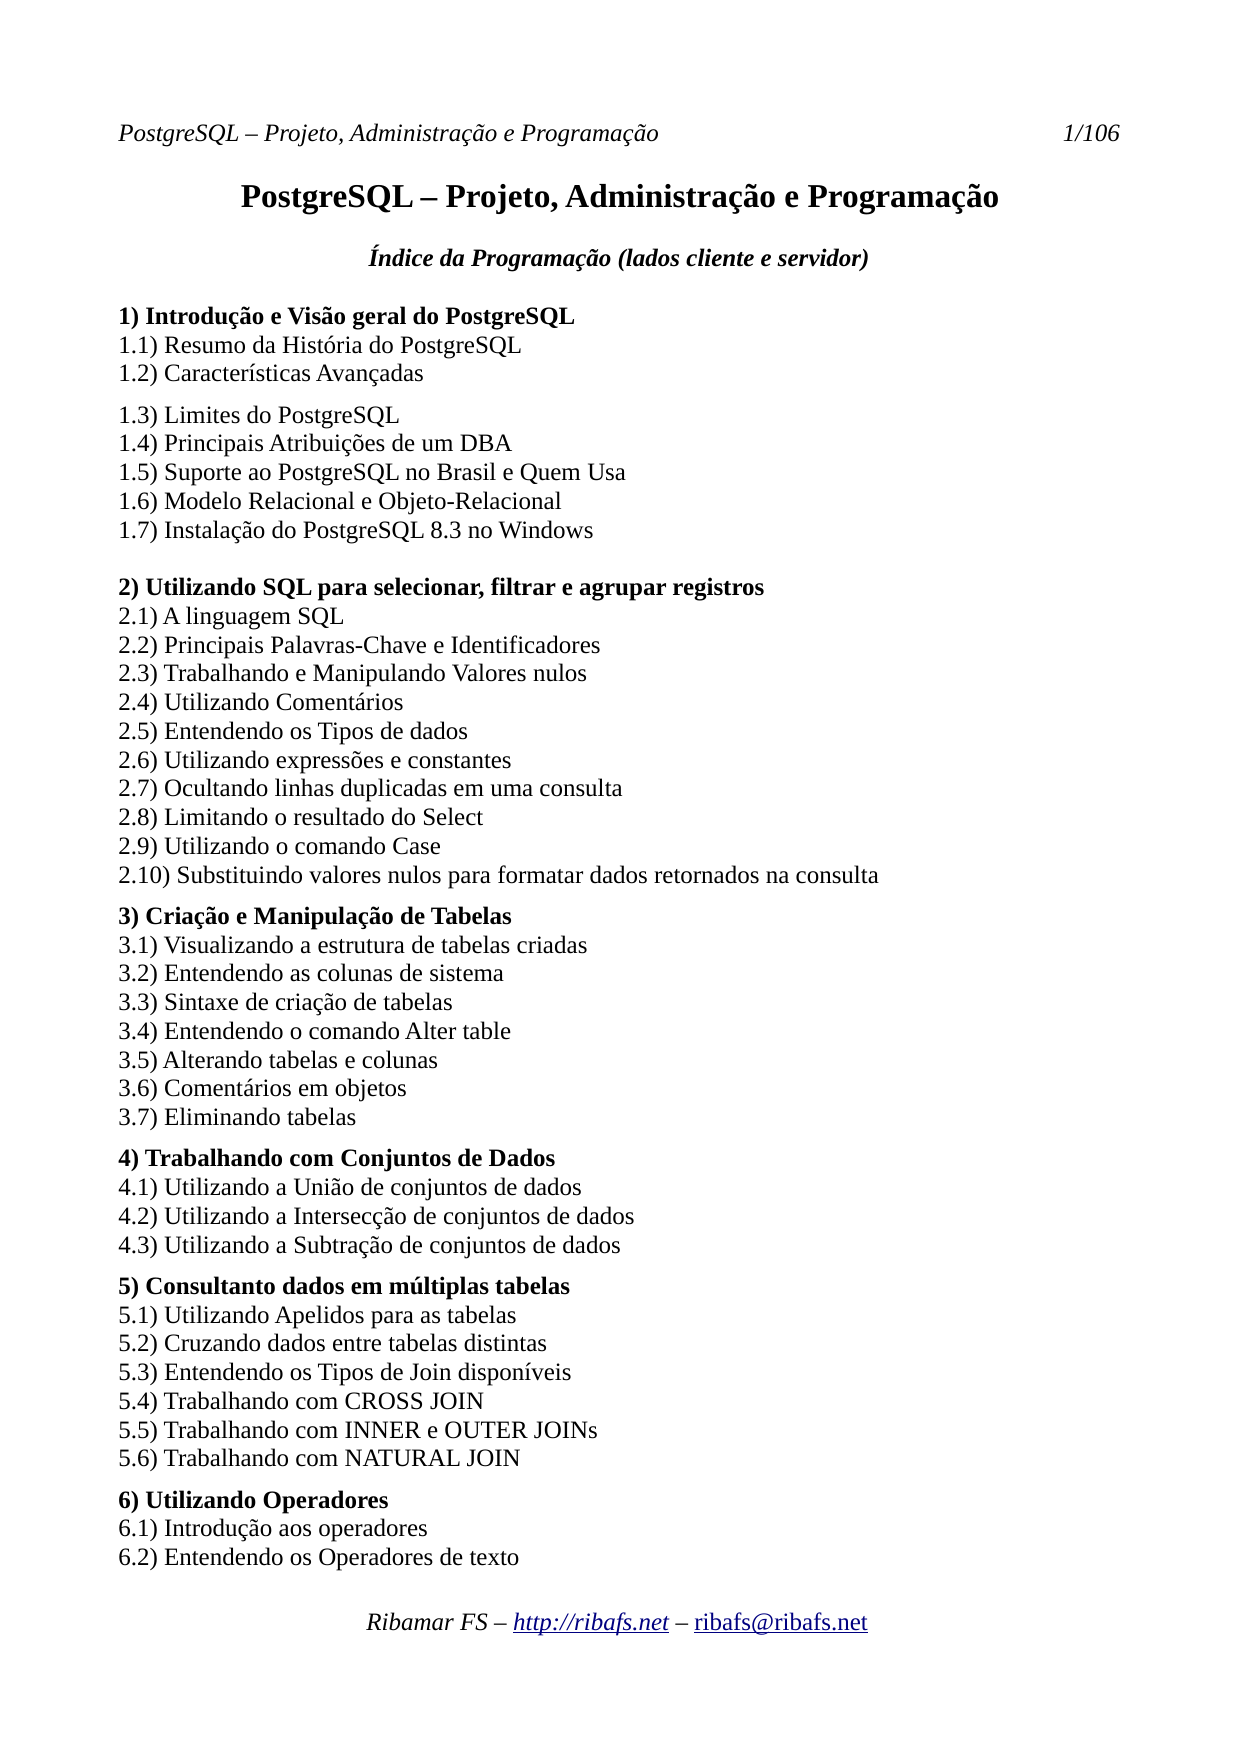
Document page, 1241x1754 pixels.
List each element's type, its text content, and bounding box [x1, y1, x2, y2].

text 5) Consultanto dados em múltiplas tabelas 5.1) Utilizando Apelidos para as tabelas 5.2) Cruzando dados entre tabelas distintas 5.3) Entendendo os Tipos de Join disponíveis 5.4) Trabalhando com CROSS JOIN 5.5) Trabalhando com INNER e OUTER JOINs 5.6) Trabalhando com NATURAL JOIN [118, 1271, 1122, 1472]
text 6) Utilizando Operadores 6.1) Introdução aos operadores 6.2) Entendendo os Operadores de texto [118, 1485, 1122, 1571]
text 1.3) Limites do PostgreSQL [118, 400, 1122, 428]
text 1.4) Principais Atribuições de um DBA 1.5) Suporte ao PostgreSQL no Brasil e Quem Usa 1.6) Modelo Relacional e Objeto-Relacional [118, 428, 1122, 515]
text 3) Criação e Manipulação de Tabelas 3.1) Visualizando a estrutura de tabelas criadas 3.2) Entendendo as colunas de sistema 3.3) Sintaxe de criação de tabelas 3.4) Entendendo o comando Alter table 3.5) Alterando tabelas e colunas 3.6) Comentários em objetos 3.7) Eliminando tabelas [118, 901, 1122, 1131]
text Índice da Programação (lados cliente e servidor) [118, 243, 1122, 272]
text 1.7) Instalação do PostgreSQL 8.3 no Windows [118, 515, 1122, 572]
text 1) Introdução e Visão geral do PostgreSQL 1.1) Resumo da História do PostgreSQL 1.2) Características Avançadas [118, 301, 1122, 387]
text 4) Trabalhando com Conjuntos de Dados 4.1) Utilizando a União de conjuntos de dados 4.2) Utilizando a Intersecção de conjuntos de dados 4.3) Utilizando a Subtração de conjuntos de dados [118, 1143, 1122, 1258]
text 2) Utilizando SQL para selecionar, filtrar e agrupar registros 2.1) A linguagem SQL 2.2) Principais Palavras-Chave e Identificadores 2.3) Trabalhando e Manipulando Valores nulos 2.4) Utilizando Comentários 2.5) Entendendo os Tipos de dados 2.6) Utilizando expressões e constantes 2.7) Ocultando linhas duplicadas em uma consulta 2.8) Limitando o resultado do Select 2.9) Utilizando o comando Case 2.10) Substituindo valores nulos para formatar dados retornados na consulta [118, 572, 1122, 888]
text PostgreSQL – Projeto, Administração e Programação [118, 176, 1122, 215]
